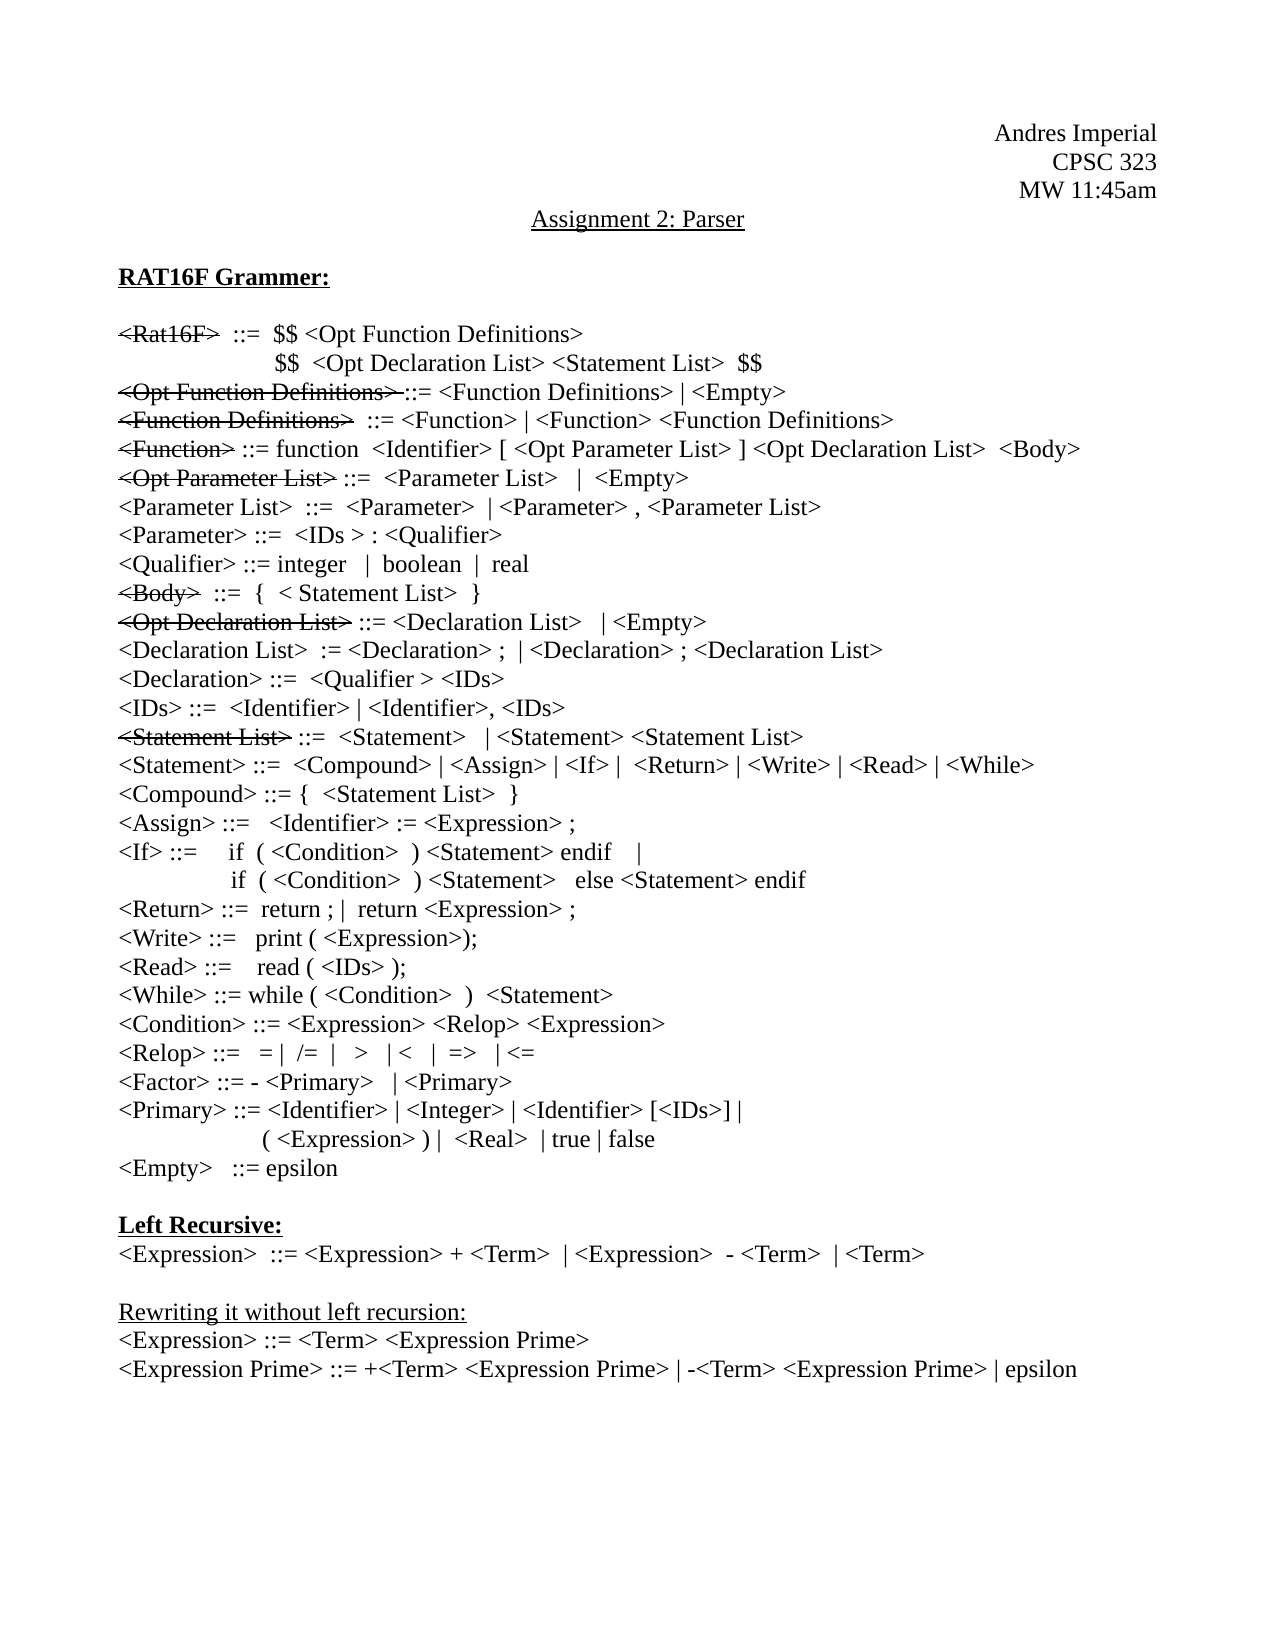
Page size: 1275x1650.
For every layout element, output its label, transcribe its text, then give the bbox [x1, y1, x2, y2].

text <While> ::= while ( <Condition> ) <Statement> [118, 981, 1157, 1009]
text <Expression Prime> ::= +<Term> <Expression Prime> | -<Term> <Expression Prime> | epsilon [118, 1354, 1157, 1383]
text <Return> ::= return ; | return <Expression> ; [118, 894, 1157, 923]
text <Read> ::= read ( <IDs> ); [118, 952, 1157, 981]
text <Opt Declaration List> ::= <Declaration List> | <Empty> [118, 607, 1157, 636]
text ( <Expression> ) | <Real> | true | false [118, 1124, 1157, 1153]
text <Condition> ::= <Expression> <Relop> <Expression> [118, 1009, 1157, 1038]
text <Body> ::= { < Statement List> } [118, 578, 1157, 607]
text <Expression> ::= <Term> <Expression Prime> [118, 1326, 1157, 1354]
text <Parameter> ::= <IDs > : <Qualifier> [118, 521, 1157, 549]
text <Write> ::= print ( <Expression>); [118, 923, 1157, 952]
text if ( <Condition> ) <Statement> else <Statement> endif [118, 866, 1157, 894]
text <Statement List> ::= <Statement> | <Statement> <Statement List> [118, 722, 1157, 751]
text MW 11:45am [118, 176, 1157, 204]
text <Opt Parameter List> ::= <Parameter List> | <Empty> [118, 463, 1157, 492]
text <Primary> ::= <Identifier> | <Integer> | <Identifier> [<IDs>] | [118, 1096, 1157, 1124]
text CPSC 323 [118, 147, 1157, 176]
text <Declaration> ::= <Qualifier > <IDs> [118, 664, 1157, 693]
text <Empty> ::= epsilon [118, 1153, 1157, 1182]
text <If> ::= if ( <Condition> ) <Statement> endif | [118, 837, 1157, 866]
text <IDs> ::= <Identifier> | <Identifier>, <IDs> [118, 693, 1157, 722]
text Andres Imperial [118, 118, 1157, 147]
text <Function Definitions> ::= <Function> | <Function> <Function Definitions> [118, 406, 1157, 434]
text <Assign> ::= <Identifier> := <Expression> ; [118, 808, 1157, 837]
text <Parameter List> ::= <Parameter> | <Parameter> , <Parameter List> [118, 492, 1157, 521]
text <Qualifier> ::= integer | boolean | real [118, 549, 1157, 578]
text <Opt Function Definitions> ::= <Function Definitions> | <Empty> [118, 377, 1157, 406]
text <Expression> ::= <Expression> + <Term> | <Expression> - <Term> | <Term> [118, 1239, 1157, 1268]
text <Relop> ::= = | /= | > | < | => | <= [118, 1038, 1157, 1067]
text <Rat16F> ::= $$ <Opt Function Definitions> [118, 319, 1157, 348]
text $$ <Opt Declaration List> <Statement List> $$ [118, 348, 1157, 377]
text <Declaration List> := <Declaration> ; | <Declaration> ; <Declaration List> [118, 636, 1157, 664]
text <Compound> ::= { <Statement List> } [118, 779, 1157, 808]
text RAT16F Grammer: [118, 262, 1157, 291]
text <Factor> ::= - <Primary> | <Primary> [118, 1067, 1157, 1096]
text <Statement> ::= <Compound> | <Assign> | <If> | <Return> | <Write> | <Read> | <While> [118, 751, 1157, 779]
text <Function> ::= function <Identifier> [ <Opt Parameter List> ] <Opt Declaration List> <Body> [118, 434, 1157, 463]
text Rewriting it without left recursion: [118, 1297, 1157, 1326]
text Left Recursive: [118, 1211, 1157, 1239]
text Assignment 2: Parser [118, 204, 1157, 233]
